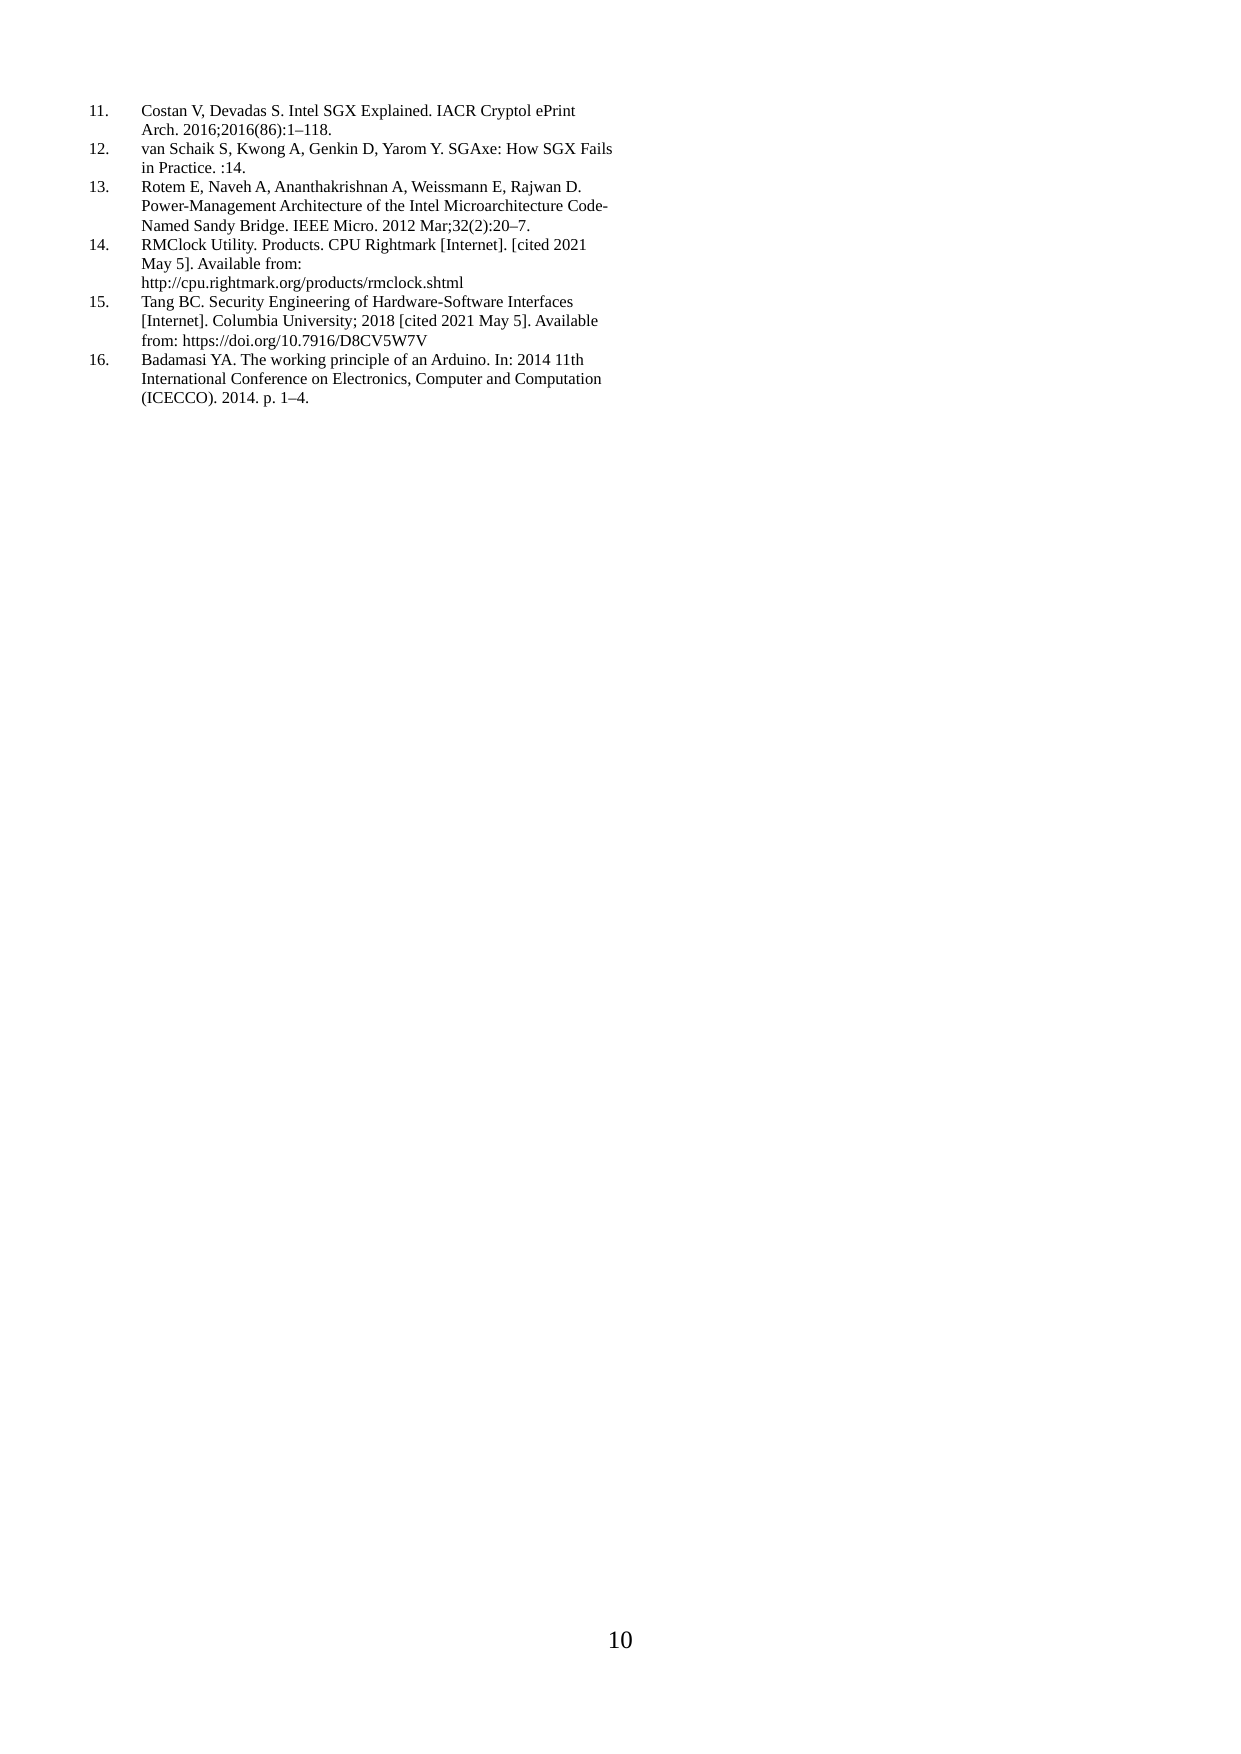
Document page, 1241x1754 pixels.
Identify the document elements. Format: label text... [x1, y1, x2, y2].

text 11. Costan V, Devadas S. Intel SGX Explained. IACR Cryptol ePrint Arch. 2016;2016(86):1–118. [88, 100, 614, 139]
text 15. Tang BC. Security Engineering of Hardware-Software Interfaces [Internet]. Columbia University; 2018 [cited 2021 May 5]. Available from: https://doi.org/10.7916/D8CV5W7V [88, 292, 614, 349]
text 13. Rotem E, Naveh A, Ananthakrishnan A, Weissmann E, Rajwan D. Power-Management Architecture of the Intel Microarchitecture Code-Named Sandy Bridge. IEEE Micro. 2012 Mar;32(2):20–7. [88, 177, 614, 234]
text 12. van Schaik S, Kwong A, Genkin D, Yarom Y. SGAxe: How SGX Fails in Practice. :14. [88, 139, 614, 177]
text 14. RMClock Utility. Products. CPU Rightmark [Internet]. [cited 2021 May 5]. Available from: http://cpu.rightmark.org/products/rmclock.shtml [88, 234, 614, 292]
text 16. Badamasi YA. The working principle of an Arduino. In: 2014 11th International Conference on Electronics, Computer and Computation (ICECCO). 2014. p. 1–4. [88, 349, 614, 407]
